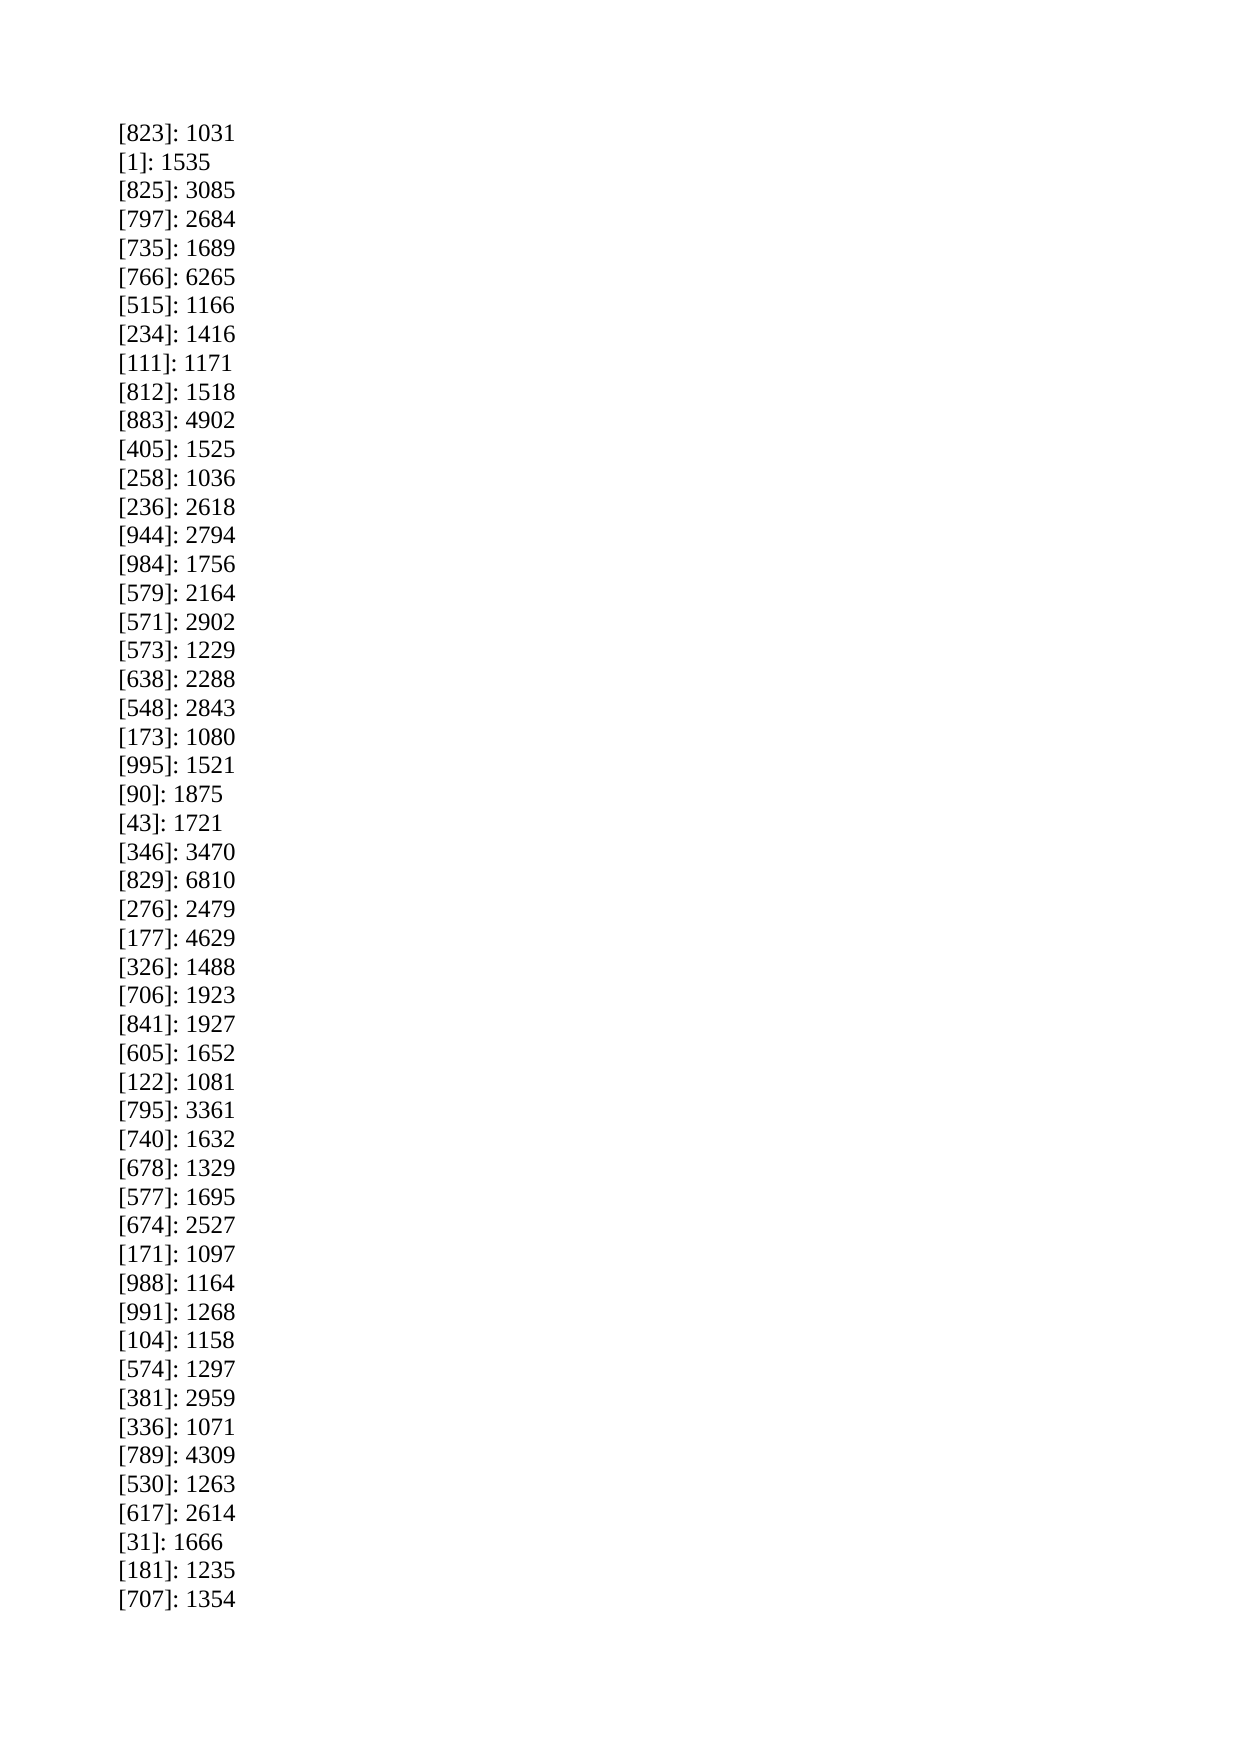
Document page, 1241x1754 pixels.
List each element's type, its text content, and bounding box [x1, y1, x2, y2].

text [122]: 1081 [118, 1067, 1122, 1096]
text [43]: 1721 [118, 808, 1122, 837]
text [841]: 1927 [118, 1009, 1122, 1038]
text [171]: 1097 [118, 1239, 1122, 1268]
text [995]: 1521 [118, 751, 1122, 779]
text [574]: 1297 [118, 1354, 1122, 1383]
text [1]: 1535 [118, 147, 1122, 176]
text [984]: 1756 [118, 549, 1122, 578]
text [571]: 2902 [118, 607, 1122, 636]
text [577]: 1695 [118, 1182, 1122, 1211]
text [825]: 3085 [118, 176, 1122, 204]
text [104]: 1158 [118, 1326, 1122, 1354]
text [90]: 1875 [118, 779, 1122, 808]
text [579]: 2164 [118, 578, 1122, 607]
text [234]: 1416 [118, 319, 1122, 348]
text [336]: 1071 [118, 1412, 1122, 1441]
text [795]: 3361 [118, 1096, 1122, 1124]
text [31]: 1666 [118, 1527, 1122, 1556]
text [991]: 1268 [118, 1297, 1122, 1326]
text [515]: 1166 [118, 291, 1122, 319]
text [573]: 1229 [118, 636, 1122, 664]
text [740]: 1632 [118, 1124, 1122, 1153]
text [111]: 1171 [118, 348, 1122, 377]
text [173]: 1080 [118, 722, 1122, 751]
text [617]: 2614 [118, 1498, 1122, 1527]
text [735]: 1689 [118, 233, 1122, 262]
text [707]: 1354 [118, 1584, 1122, 1613]
text [530]: 1263 [118, 1469, 1122, 1498]
text [797]: 2684 [118, 204, 1122, 233]
text [276]: 2479 [118, 894, 1122, 923]
text [326]: 1488 [118, 952, 1122, 981]
text [177]: 4629 [118, 923, 1122, 952]
text [823]: 1031 [118, 118, 1122, 147]
text [638]: 2288 [118, 664, 1122, 693]
text [381]: 2959 [118, 1383, 1122, 1412]
text [605]: 1652 [118, 1038, 1122, 1067]
text [236]: 2618 [118, 492, 1122, 521]
text [766]: 6265 [118, 262, 1122, 291]
text [674]: 2527 [118, 1211, 1122, 1239]
text [181]: 1235 [118, 1556, 1122, 1584]
text [812]: 1518 [118, 377, 1122, 406]
text [405]: 1525 [118, 434, 1122, 463]
text [548]: 2843 [118, 693, 1122, 722]
text [678]: 1329 [118, 1153, 1122, 1182]
text [829]: 6810 [118, 866, 1122, 894]
text [944]: 2794 [118, 521, 1122, 549]
text [346]: 3470 [118, 837, 1122, 866]
text [988]: 1164 [118, 1268, 1122, 1297]
text [706]: 1923 [118, 981, 1122, 1009]
text [258]: 1036 [118, 463, 1122, 492]
text [789]: 4309 [118, 1441, 1122, 1469]
text [883]: 4902 [118, 406, 1122, 434]
